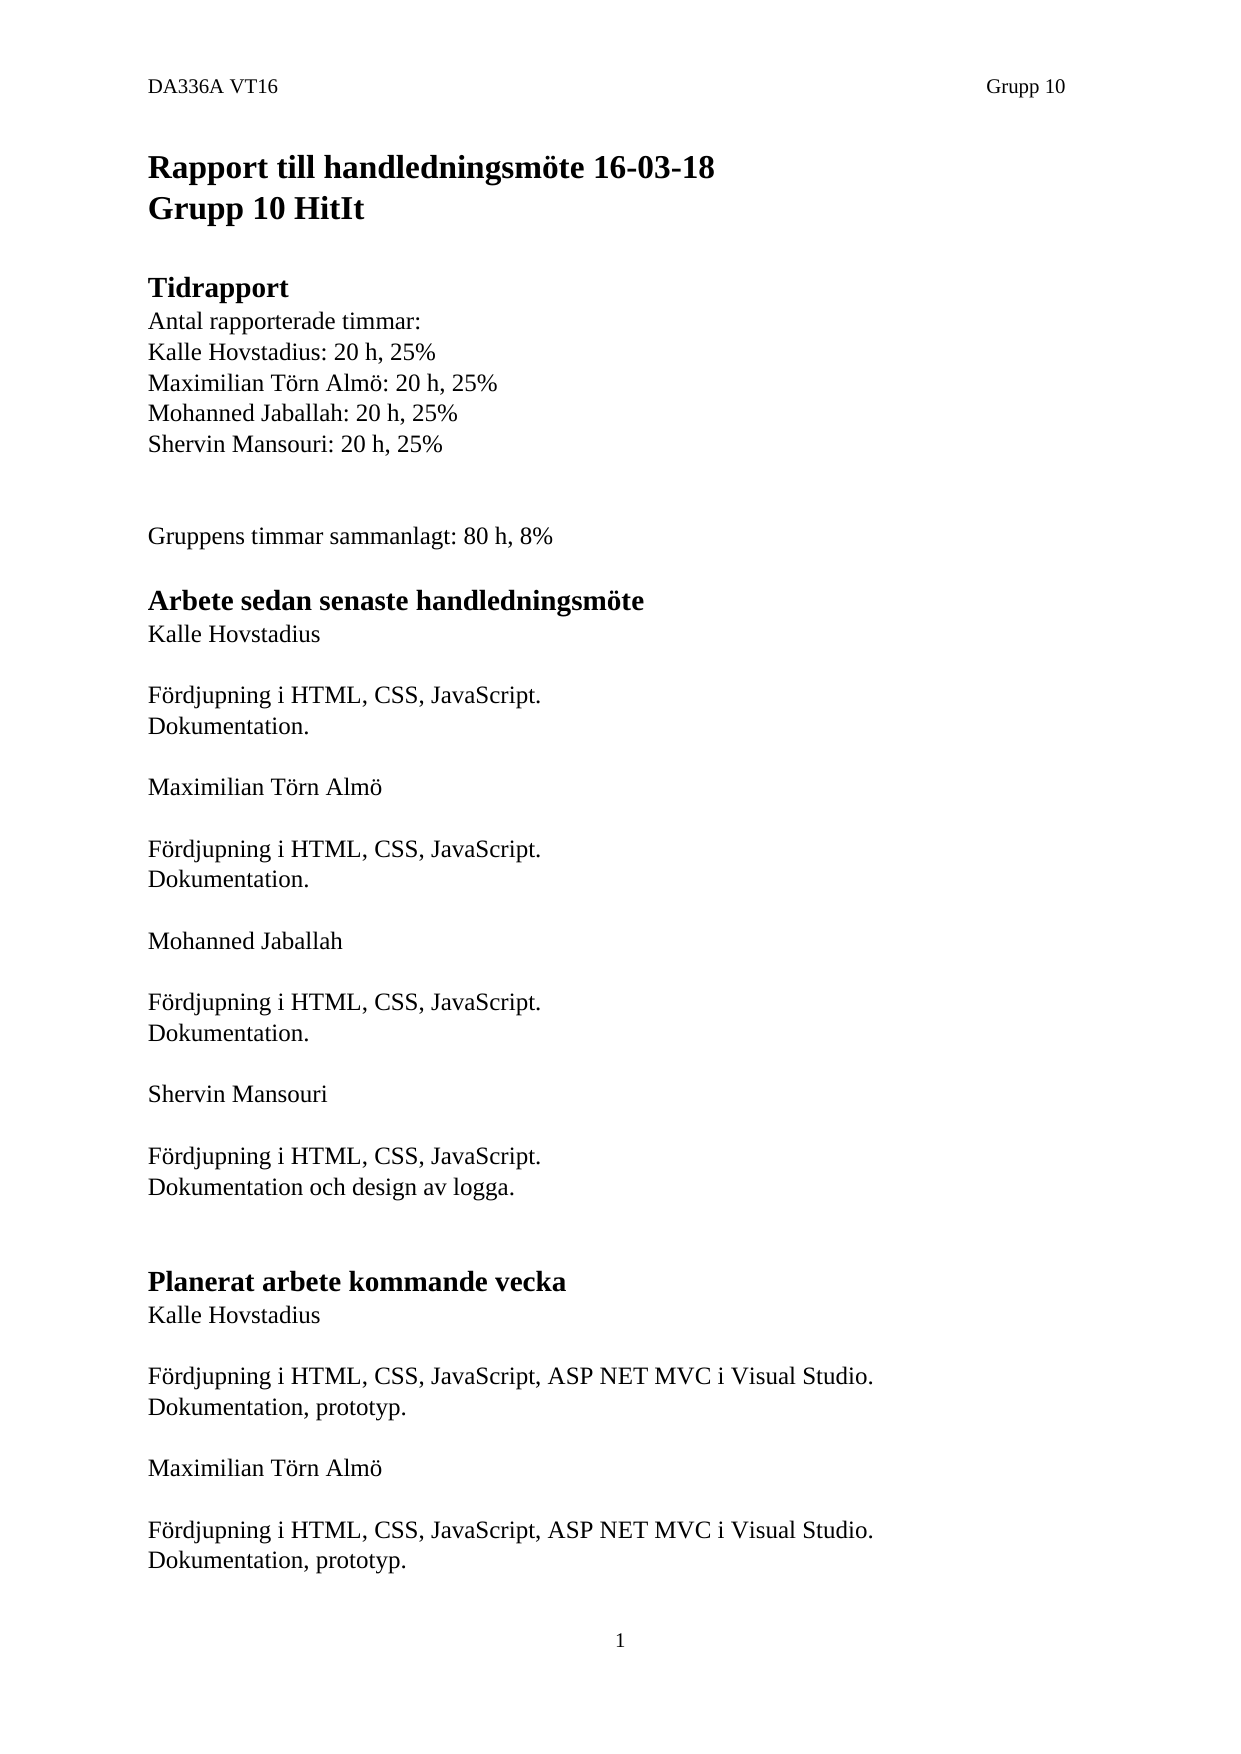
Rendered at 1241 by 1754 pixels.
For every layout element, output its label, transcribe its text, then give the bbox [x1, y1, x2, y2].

text Grupp 10 HitIt [148, 188, 1093, 227]
text Shervin Mansouri: 20 h, 25% [148, 429, 1093, 458]
text Maximilian Törn Almö: 20 h, 25% [148, 368, 1093, 396]
text Planerat arbete kommande vecka [148, 1264, 1093, 1297]
text Maximilian Törn Almö [148, 772, 1093, 801]
text Fördjupning i HTML, CSS, JavaScript, ASP NET MVC i Visual Studio. Dokumentation, prototyp. [148, 1515, 1093, 1574]
text Gruppens timmar sammanlagt: 80 h, 8% [148, 521, 1093, 550]
text Maximilian Törn Almö [148, 1453, 1093, 1482]
text Shervin Mansouri [148, 1079, 1093, 1108]
text Tidrapport [148, 270, 1093, 304]
text Kalle Hovstadius: 20 h, 25% [148, 337, 1093, 366]
text Fördjupning i HTML, CSS, JavaScript. Dokumentation. [148, 680, 1093, 739]
text Kalle Hovstadius [148, 1300, 1093, 1328]
text Rapport till handledningsmöte 16-03-18 [148, 148, 1093, 186]
text Antal rapporterade timmar: [148, 306, 1093, 335]
text Fördjupning i HTML, CSS, JavaScript. Dokumentation. [148, 834, 1093, 893]
text Fördjupning i HTML, CSS, JavaScript, ASP NET MVC i Visual Studio. Dokumentation, prototyp. [148, 1361, 1093, 1421]
text Arbete sedan senaste handledningsmöte [148, 583, 1093, 616]
text Fördjupning i HTML, CSS, JavaScript. Dokumentation och design av logga. [148, 1141, 1093, 1201]
text Mohanned Jaballah: 20 h, 25% [148, 398, 1093, 427]
text Mohanned Jaballah [148, 926, 1093, 955]
text Fördjupning i HTML, CSS, JavaScript. Dokumentation. [148, 987, 1093, 1047]
text Kalle Hovstadius [148, 619, 1093, 647]
